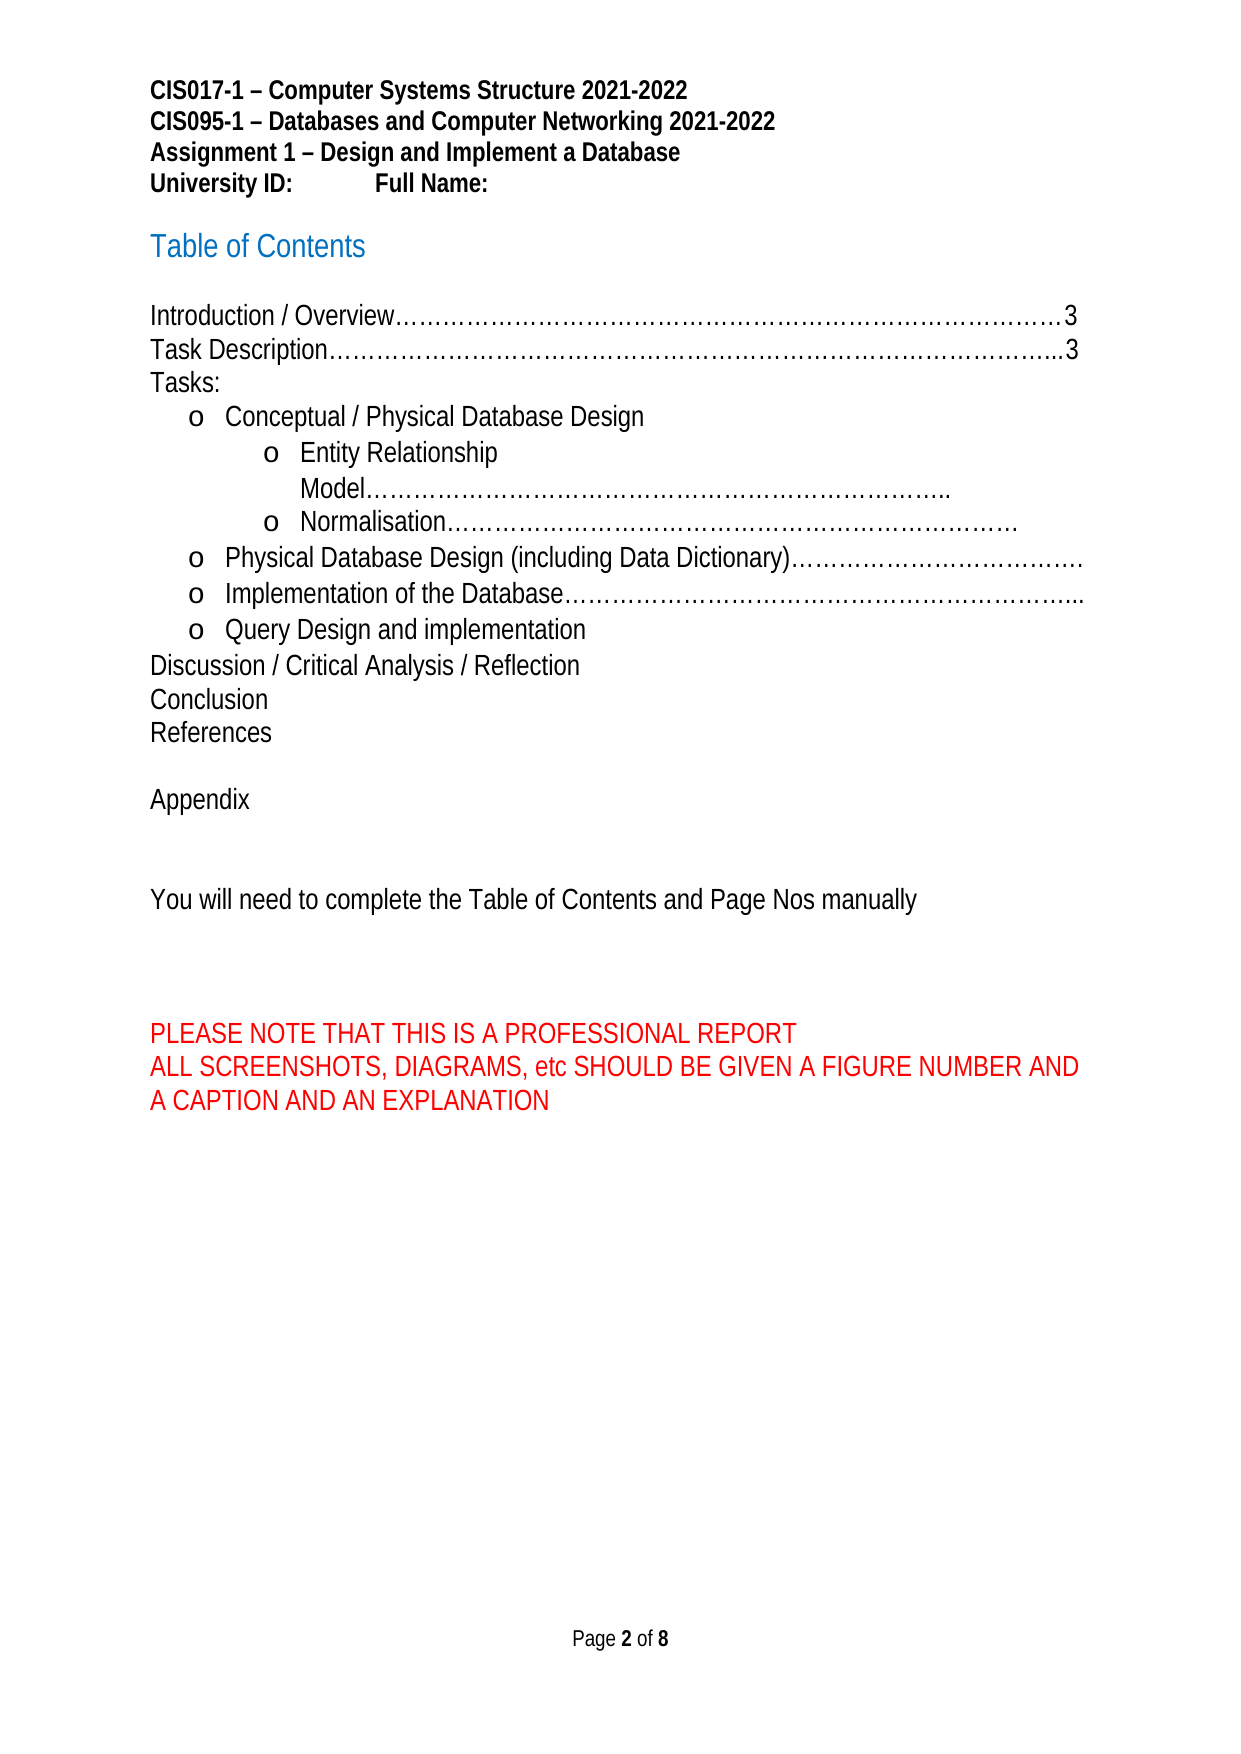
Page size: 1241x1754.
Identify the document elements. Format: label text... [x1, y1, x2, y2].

text Table of Contents [150, 227, 1090, 265]
list Conceptual / Physical Database Design [187, 399, 1090, 435]
text Discussion / Critical Analysis / Reflection [150, 648, 1090, 682]
list Physical Database Design (including Data Dictionary)………………………………. [187, 540, 1090, 576]
text References [150, 715, 1090, 749]
text Conclusion [150, 682, 1090, 715]
text Introduction / Overview………………………………………………………………………… 3 [150, 298, 1090, 332]
text Task Description………………………………………………………………………………... 3 [150, 332, 1090, 365]
text PLEASE NOTE THAT THIS IS A PROFESSIONAL REPORT [150, 1016, 1090, 1049]
list Entity Relationship Model……………………………………………………………….. [262, 435, 1090, 504]
text Appendix [150, 782, 1090, 816]
list Implementation of the Database………………………………………………………... [187, 576, 1090, 612]
text Tasks: [150, 365, 1090, 399]
list Normalisation……………………………………………………………… [262, 504, 1090, 540]
text ALL SCREENSHOTS, DIAGRAMS, etc SHOULD BE GIVEN A FIGURE NUMBER AND A CAPTION AND AN EXPLANATION [150, 1049, 1090, 1116]
list Query Design and implementation [187, 612, 1090, 648]
text You will need to complete the Table of Contents and Page Nos manually [150, 882, 1090, 916]
